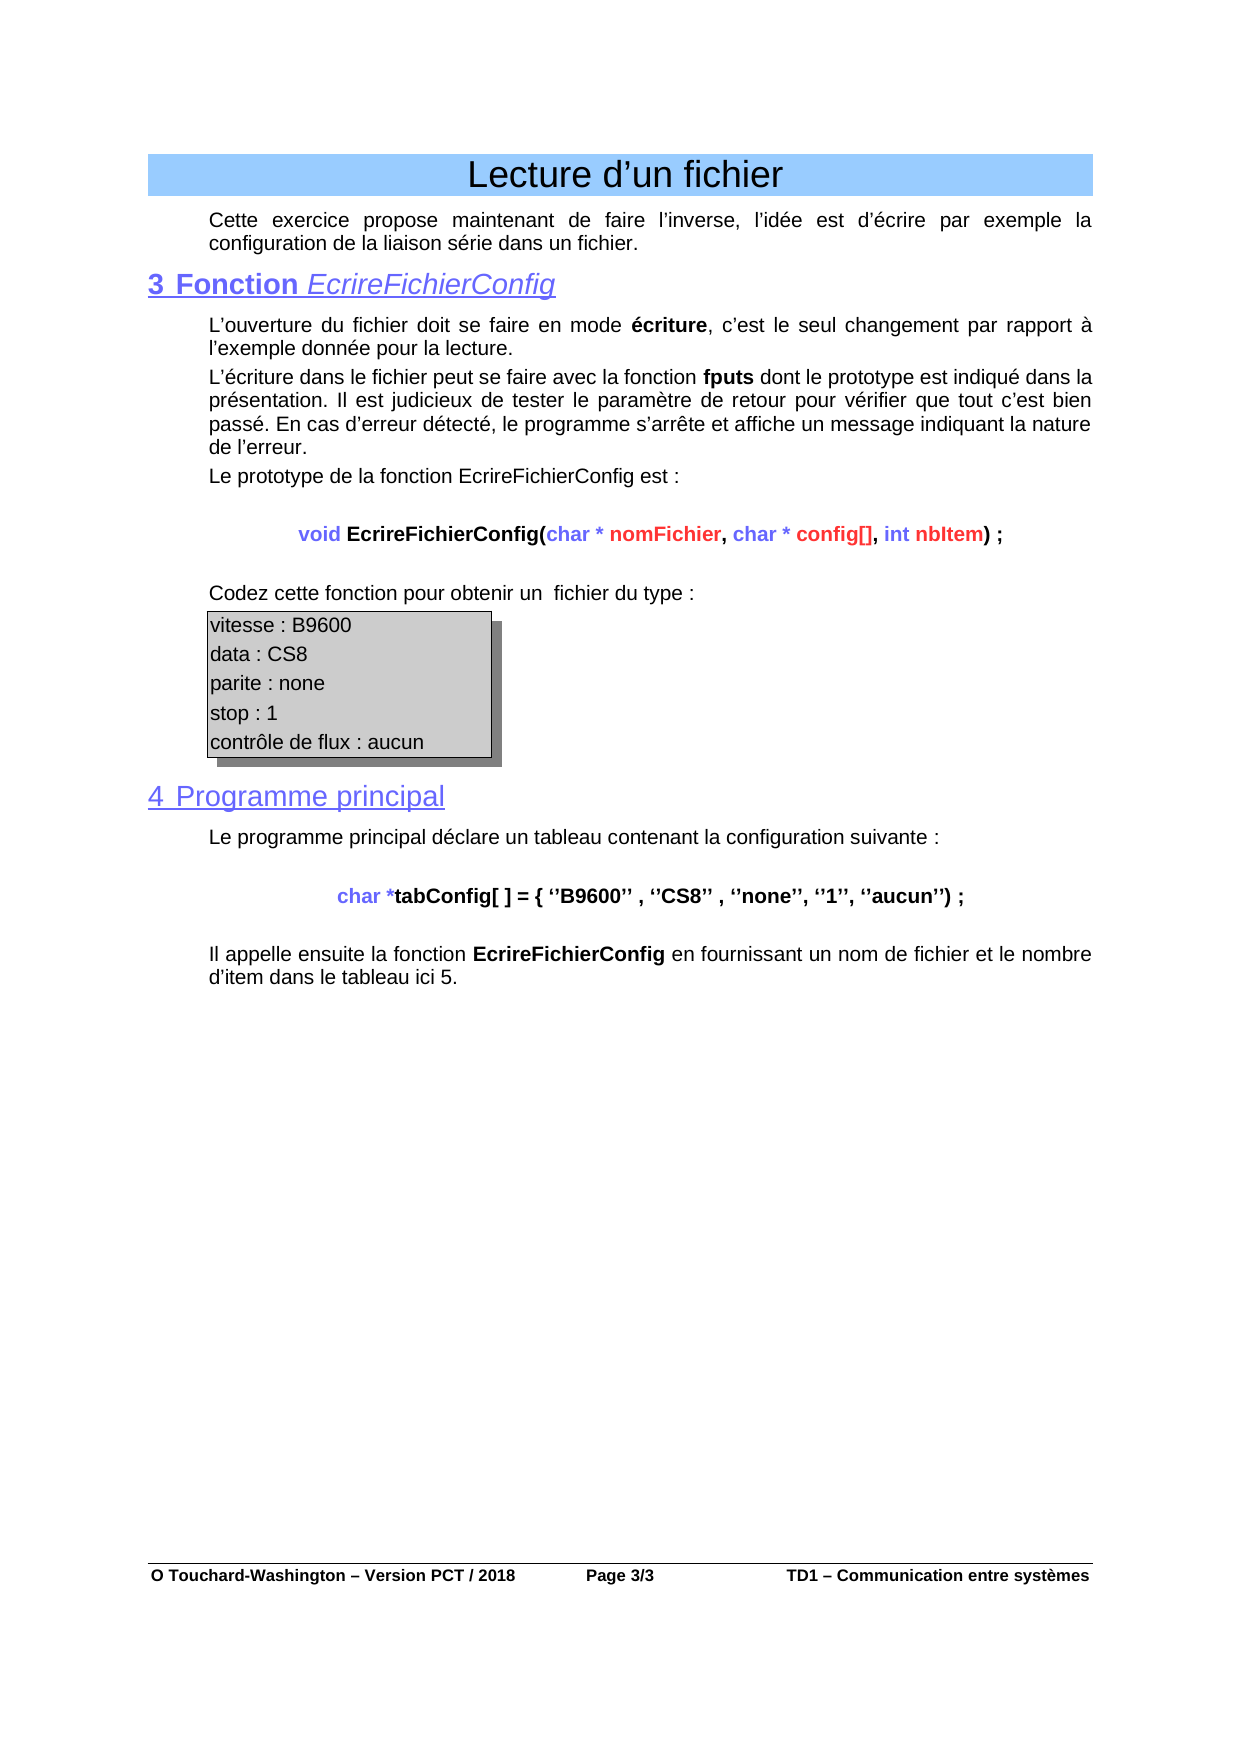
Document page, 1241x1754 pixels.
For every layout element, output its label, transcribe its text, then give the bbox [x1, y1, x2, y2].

text Le prototype de la fonction EcrireFichierConfig est : [208, 465, 1093, 488]
text L’écriture dans le fichier peut se faire avec la fonction fputs dont le prototype est indiqué dans la présentation. Il est judicieux de tester le paramètre de retour pour vérifier que tout c’est bien passé. En cas d’erreur détecté, le programme s’arrête et affiche un message indiquant la nature de l’erreur. [208, 366, 1093, 459]
subtitle Fonction EcrireFichierConfig [148, 268, 1093, 301]
text Il appelle ensuite la fonction EcrireFichierConfig en fournissant un nom de fichier et le nombre d’item dans le tableau ici 5. [208, 943, 1093, 989]
text data : CS8 [208, 640, 491, 666]
text Le programme principal déclare un tableau contenant la configuration suivante : [208, 826, 1093, 849]
subtitle Lecture d’un fichier [148, 154, 1093, 196]
text vitesse : B9600 [208, 612, 491, 637]
text parite : none [208, 669, 491, 695]
text stop : 1 [208, 698, 491, 724]
text contrôle de flux : aucun [208, 727, 491, 757]
text L’ouverture du fichier doit se faire en mode écriture, c’est le seul changement par rapport à l’exemple donnée pour la lecture. [208, 313, 1093, 360]
text void EcrireFichierConfig(char * nomFichier, char * config[], int nbItem) ; [208, 523, 1093, 546]
text Codez cette fonction pour obtenir un fichier du type : [208, 581, 1093, 605]
subtitle Programme principal [148, 780, 1093, 813]
text char *tabConfig[ ] = { ‘’B9600’’ , ‘’CS8’’ , ‘’none’’, ‘’1’’, ‘’aucun’’) ; [208, 884, 1093, 907]
text Cette exercice propose maintenant de faire l’inverse, l’idée est d’écrire par exemple la configuration de la liaison série dans un fichier. [208, 208, 1093, 255]
